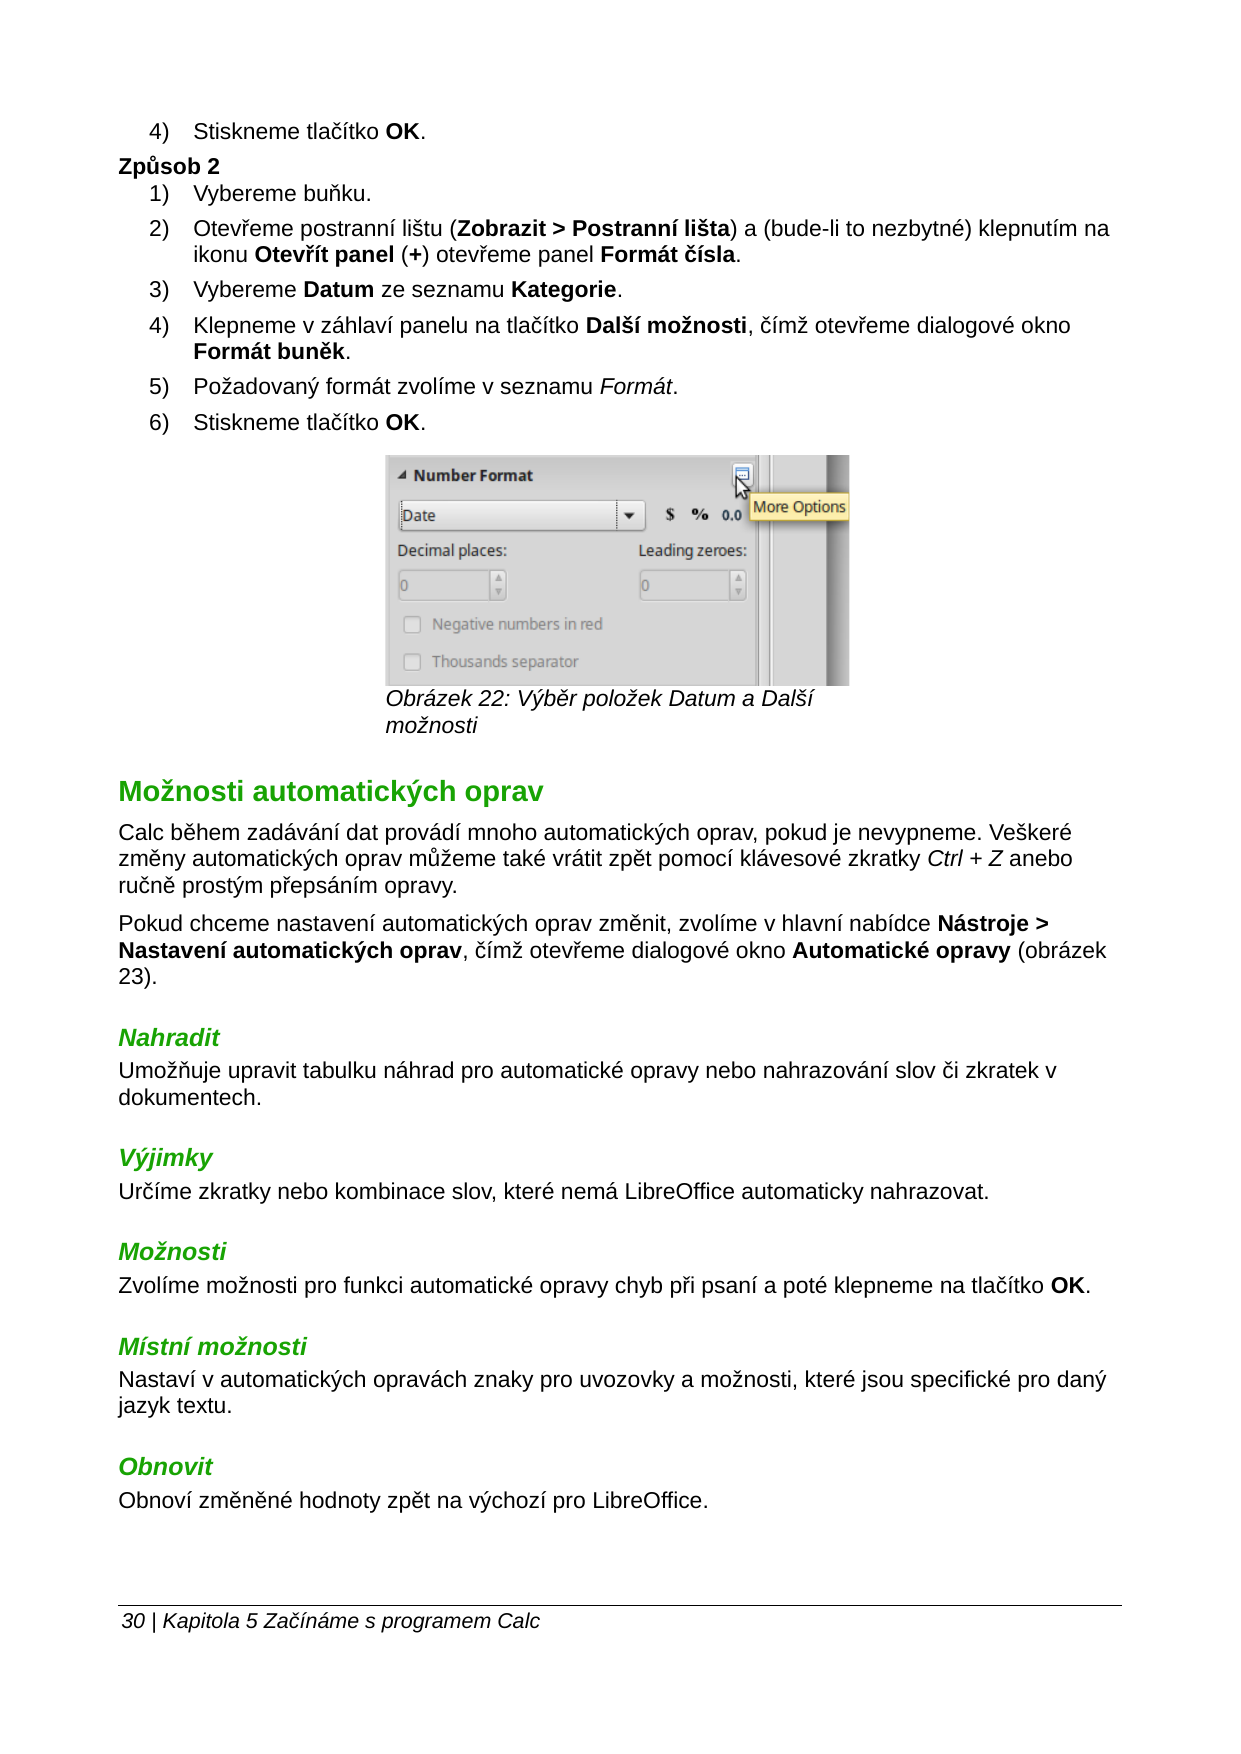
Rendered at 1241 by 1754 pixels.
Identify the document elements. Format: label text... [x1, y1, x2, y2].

text Obrázek 22: Výběr položek Datum a Další možnosti [385, 685, 855, 738]
text Způsob 2 [118, 153, 1122, 180]
subtitle Místní možnosti [118, 1331, 1122, 1360]
subtitle Výjimky [118, 1143, 1122, 1172]
subtitle Možnosti automatických oprav [118, 773, 1122, 807]
list Vybereme Datum ze seznamu Kategorie. [169, 276, 1122, 303]
list Požadovaný formát zvolíme v seznamu Formát. [169, 373, 1122, 399]
text Nastaví v automatických opravách znaky pro uvozovky a možnosti, které jsou specifické pro daný jazyk textu. [118, 1366, 1122, 1419]
text Pokud chceme nastavení automatických oprav změnit, zvolíme v hlavní nabídce Nástroje > Nastavení automatických oprav, čímž otevřeme dialogové okno Automatické opravy (obrázek 23). [118, 910, 1122, 989]
text Umožňuje upravit tabulku náhrad pro automatické opravy nebo nahrazování slov či zkratek v dokumentech. [118, 1057, 1122, 1110]
list Stiskneme tlačítko OK. [169, 118, 1122, 144]
text Obnoví změněné hodnoty zpět na výchozí pro LibreOffice. [118, 1487, 1122, 1513]
picture [385, 455, 850, 686]
subtitle Nahradit [118, 1023, 1122, 1051]
list Otevřeme postranní lištu (Zobrazit > Postranní lišta) a (bude-li to nezbytné) klepnutím na ikonu Otevřít panel (+) otevřeme panel Formát čísla. [169, 215, 1122, 268]
list Klepneme v záhlaví panelu na tlačítko Další možnosti, čímž otevřeme dialogové okno Formát buněk. [169, 312, 1122, 364]
text Zvolíme možnosti pro funkci automatické opravy chyb při psaní a poté klepneme na tlačítko OK. [118, 1272, 1122, 1298]
subtitle Možnosti [118, 1237, 1122, 1266]
text Calc během zadávání dat provádí mnoho automatických oprav, pokud je nevypneme. Veškeré změny automatických oprav můžeme také vrátit zpět pomocí klávesové zkratky Ctrl + Z anebo ručně prostým přepsáním opravy. [118, 819, 1122, 898]
subtitle Obnovit [118, 1452, 1122, 1481]
list Vybereme buňku. [169, 180, 1122, 206]
list Stiskneme tlačítko OK. [169, 408, 1122, 435]
text Určíme zkratky nebo kombinace slov, které nemá LibreOffice automaticky nahrazovat. [118, 1178, 1122, 1204]
